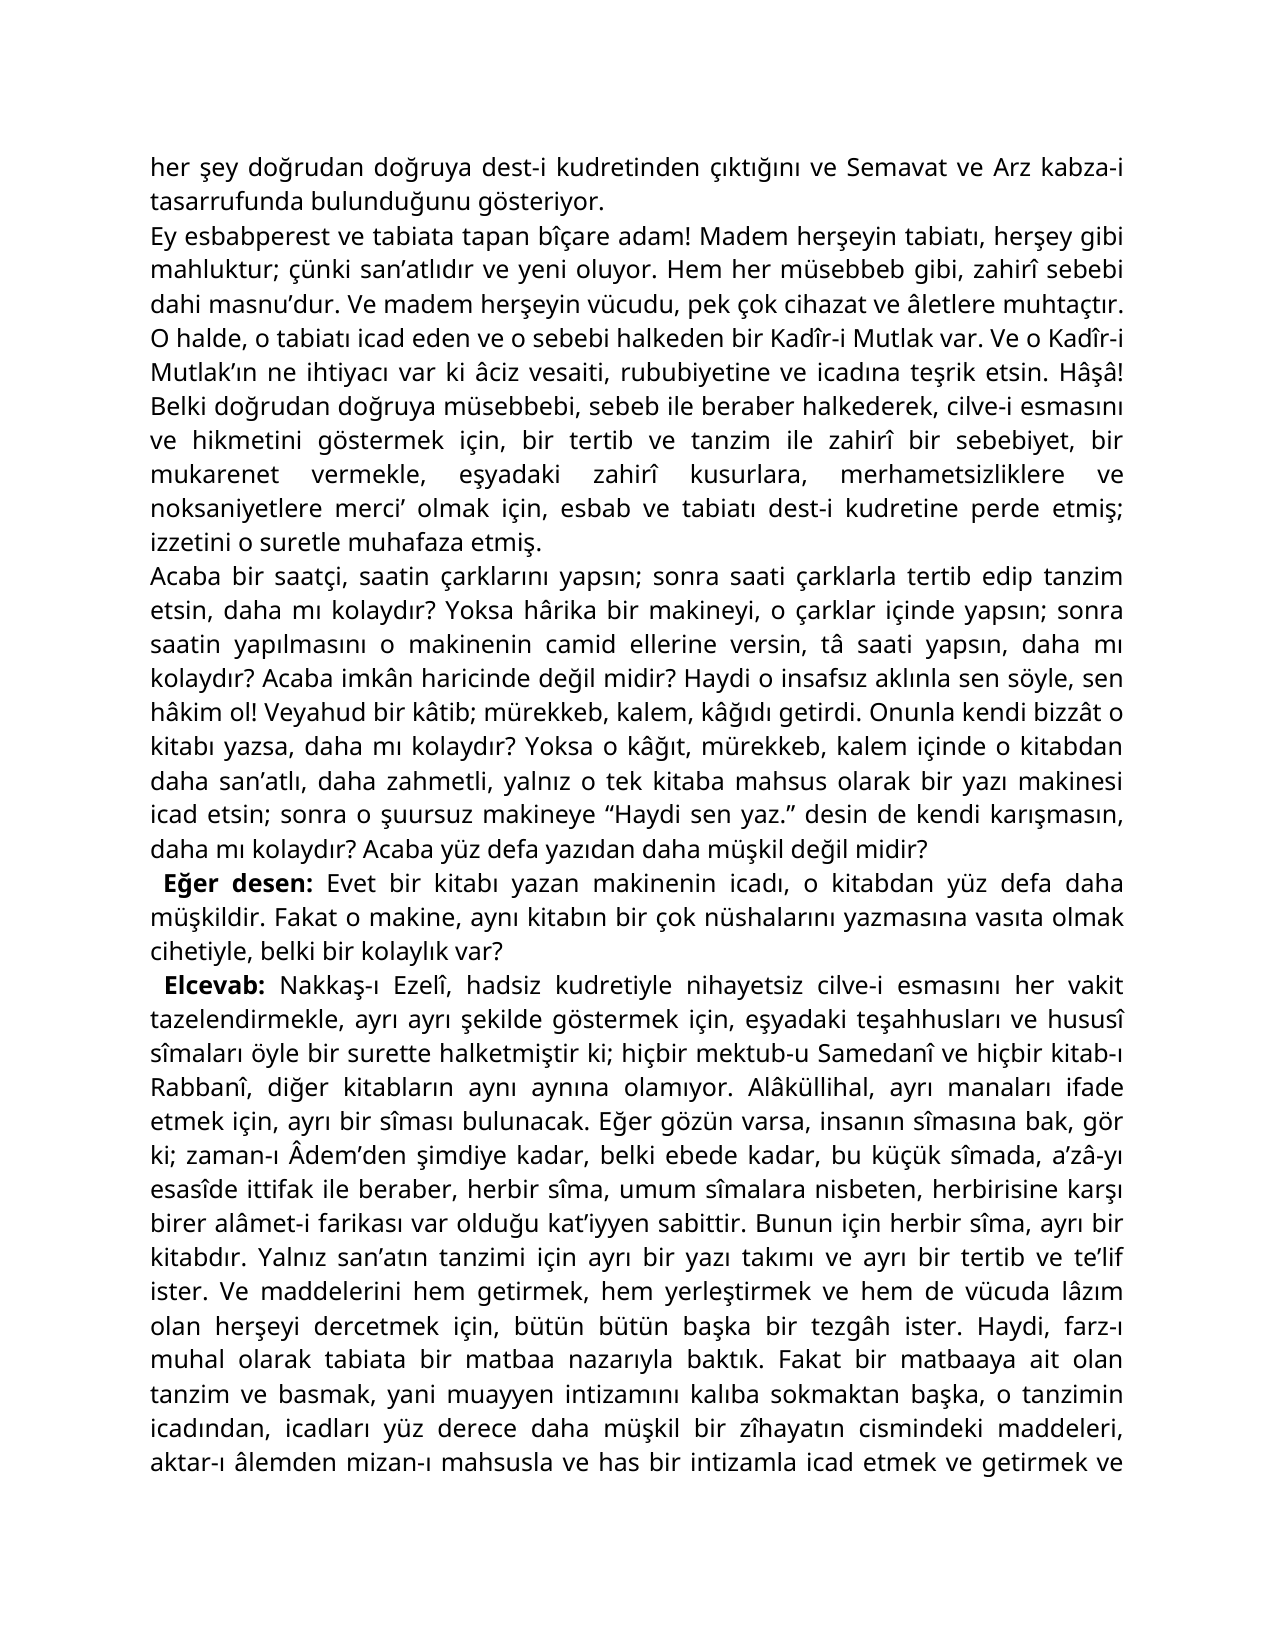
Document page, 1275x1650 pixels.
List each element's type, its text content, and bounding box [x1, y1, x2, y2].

text Ey esbabperest ve tabiata tapan bîçare adam! Madem herşeyin tabiatı, herşey gibi mahluktur; çünki san’atlıdır ve yeni oluyor. Hem her müsebbeb gibi, zahirî sebebi dahi masnu’dur. Ve madem herşeyin vücudu, pek çok cihazat ve âletlere muhtaçtır. O halde, o tabiatı icad eden ve o sebebi halkeden bir Kadîr-i Mutlak var. Ve o Kadîr-i Mutlak’ın ne ihtiyacı var ki âciz vesaiti, rububiyetine ve icadına teşrik etsin. Hâşâ! Belki doğrudan doğruya müsebbebi, sebeb ile beraber halkederek, cilve-i esmasını ve hikmetini göstermek için, bir tertib ve tanzim ile zahirî bir sebebiyet, bir mukarenet vermekle, eşyadaki zahirî kusurlara, merhametsizliklere ve noksaniyetlere merci’ olmak için, esbab ve tabiatı dest-i kudretine perde etmiş; izzetini o suretle muhafaza etmiş. [150, 218, 1125, 559]
text Elcevab: Nakkaş-ı Ezelî, hadsiz kudretiyle nihayetsiz cilve-i esmasını her vakit tazelendirmekle, ayrı ayrı şekilde göstermek için, eşyadaki teşahhusları ve hususî sîmaları öyle bir surette halketmiştir ki; hiçbir mektub-u Samedanî ve hiçbir kitab-ı Rabbanî, diğer kitabların aynı aynına olamıyor. Alâküllihal, ayrı manaları ifade etmek için, ayrı bir sîması bulunacak. Eğer gözün varsa, insanın sîmasına bak, gör ki; zaman-ı Âdem’den şimdiye kadar, belki ebede kadar, bu küçük sîmada, a’zâ-yı esasîde ittifak ile beraber, herbir sîma, umum sîmalara nisbeten, herbirisine karşı birer alâmet-i farikası var olduğu kat’iyyen sabittir. Bunun için herbir sîma, ayrı bir kitabdır. Yalnız san’atın tanzimi için ayrı bir yazı takımı ve ayrı bir tertib ve te’lif ister. Ve maddelerini hem getirmek, hem yerleştirmek ve hem de vücuda lâzım olan herşeyi dercetmek için, bütün bütün başka bir tezgâh ister. Haydi, farz-ı muhal olarak tabiata bir matbaa nazarıyla baktık. Fakat bir matbaaya ait olan tanzim ve basmak, yani muayyen intizamını kalıba sokmaktan başka, o tanzimin icadından, icadları yüz derece daha müşkil bir zîhayatın cismindeki maddeleri, aktar-ı âlemden mizan-ı mahsusla ve has bir intizamla icad etmek ve getirmek ve [150, 967, 1125, 1478]
text Elhasıl: Madem mevcudat var. Madem Onaltıncı Nota’nın başında denildiği gibi; mevcudun vücuduna, taksim-i aklî ile dört yoldan başka yol tahayyül edilmez. O dört cihetten üçünün herbirinin üç zahir muhaller ile butlanı, kat’î bir surette isbat edildi. Elbette bizzarure ve bilbedahe dördüncü yol olan vahdet yolu, kat’î bir surette isbat olunuyor. O dördüncü yol ise; baştaki اَفِى اللّهِ شَكٌّ فَاطِرِ السَّموَاتِ وَاْلاَرْضِ âyeti, şeksiz ve şübhesiz bedahet derecesinde Zât-ı Vâcib-ül Vücud’un uluhiyetini ve her şey doğrudan doğruya dest-i kudretinden çıktığını ve Semavat ve Arz kabza-i tasarrufunda bulunduğunu gösteriyor. [150, 150, 1125, 218]
text Eğer desen: Evet bir kitabı yazan makinenin icadı, o kitabdan yüz defa daha müşkildir. Fakat o makine, aynı kitabın bir çok nüshalarını yazmasına vasıta olmak cihetiyle, belki bir kolaylık var? [150, 865, 1125, 967]
text Acaba bir saatçi, saatin çarklarını yapsın; sonra saati çarklarla tertib edip tanzim etsin, daha mı kolaydır? Yoksa hârika bir makineyi, o çarklar içinde yapsın; sonra saatin yapılmasını o makinenin camid ellerine versin, tâ saati yapsın, daha mı kolaydır? Acaba imkân haricinde değil midir? Haydi o insafsız aklınla sen söyle, sen hâkim ol! Veyahud bir kâtib; mürekkeb, kalem, kâğıdı getirdi. Onunla kendi bizzât o kitabı yazsa, daha mı kolaydır? Yoksa o kâğıt, mürekkeb, kalem içinde o kitabdan daha san’atlı, daha zahmetli, yalnız o tek kitaba mahsus olarak bir yazı makinesi icad etsin; sonra o şuursuz makineye “Haydi sen yaz.” desin de kendi karışmasın, daha mı kolaydır? Acaba yüz defa yazıdan daha müşkil değil midir? [150, 559, 1125, 865]
